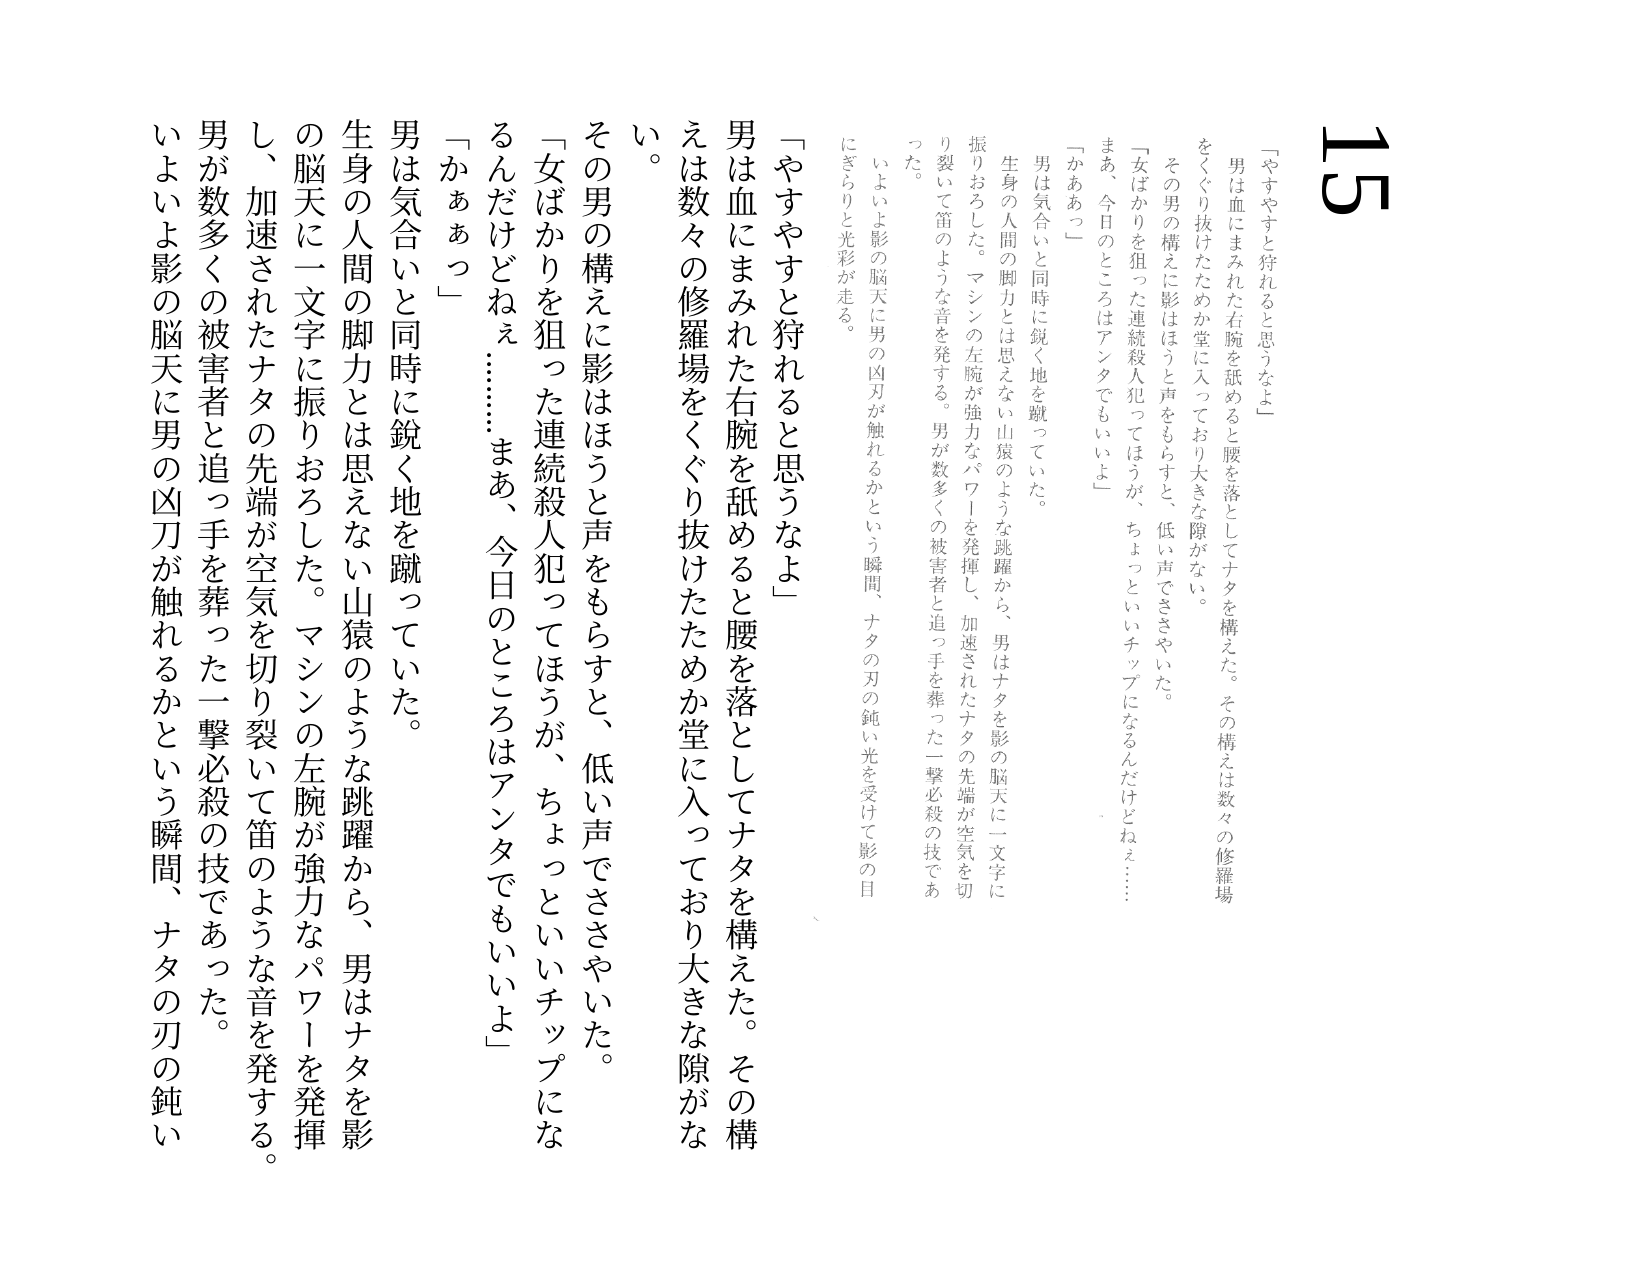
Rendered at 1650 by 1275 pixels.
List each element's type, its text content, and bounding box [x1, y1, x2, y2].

text 男は気合いと同時に銳く地を蹴っていた。 [382, 118, 430, 1157]
text いよいよ影の脳天に男の凶刀が触れるかという瞬間、ナタの刃の鈍い [143, 118, 191, 1157]
text 「女ばかりを狙った連続殺人犯ってほうが、ちょっといいチップになるんだけどねぇ..........まあ、今日のところはアンタでもいいよ」 [478, 118, 574, 1157]
text その男の構えに影はほうと声をもらすと、低い声でささやいた。 [574, 118, 622, 1157]
text 生身の人間の脚力とは思えない山猿のような跳躍から、男はナタを影の脳天に一文字に振りおろした。マシンの左腕が強力なパワーを発揮し、加速されたナタの先端が空気を切り裂いて笛のような音を発する。男が数多くの被害者と追っ手を葬った一撃必殺の技であった。 [191, 118, 382, 1157]
text 「やすやすと狩れると思うなよ」 [766, 118, 813, 1157]
text 15 [1302, 118, 1417, 1157]
text 「かぁぁっ」 [430, 118, 478, 1157]
text 男は血にまみれた右腕を舐めると腰を落としてナタを構えた。その構えは数々の修羅場をくぐり抜けたためか堂に入っており大きな隙がない。 [622, 118, 766, 1157]
